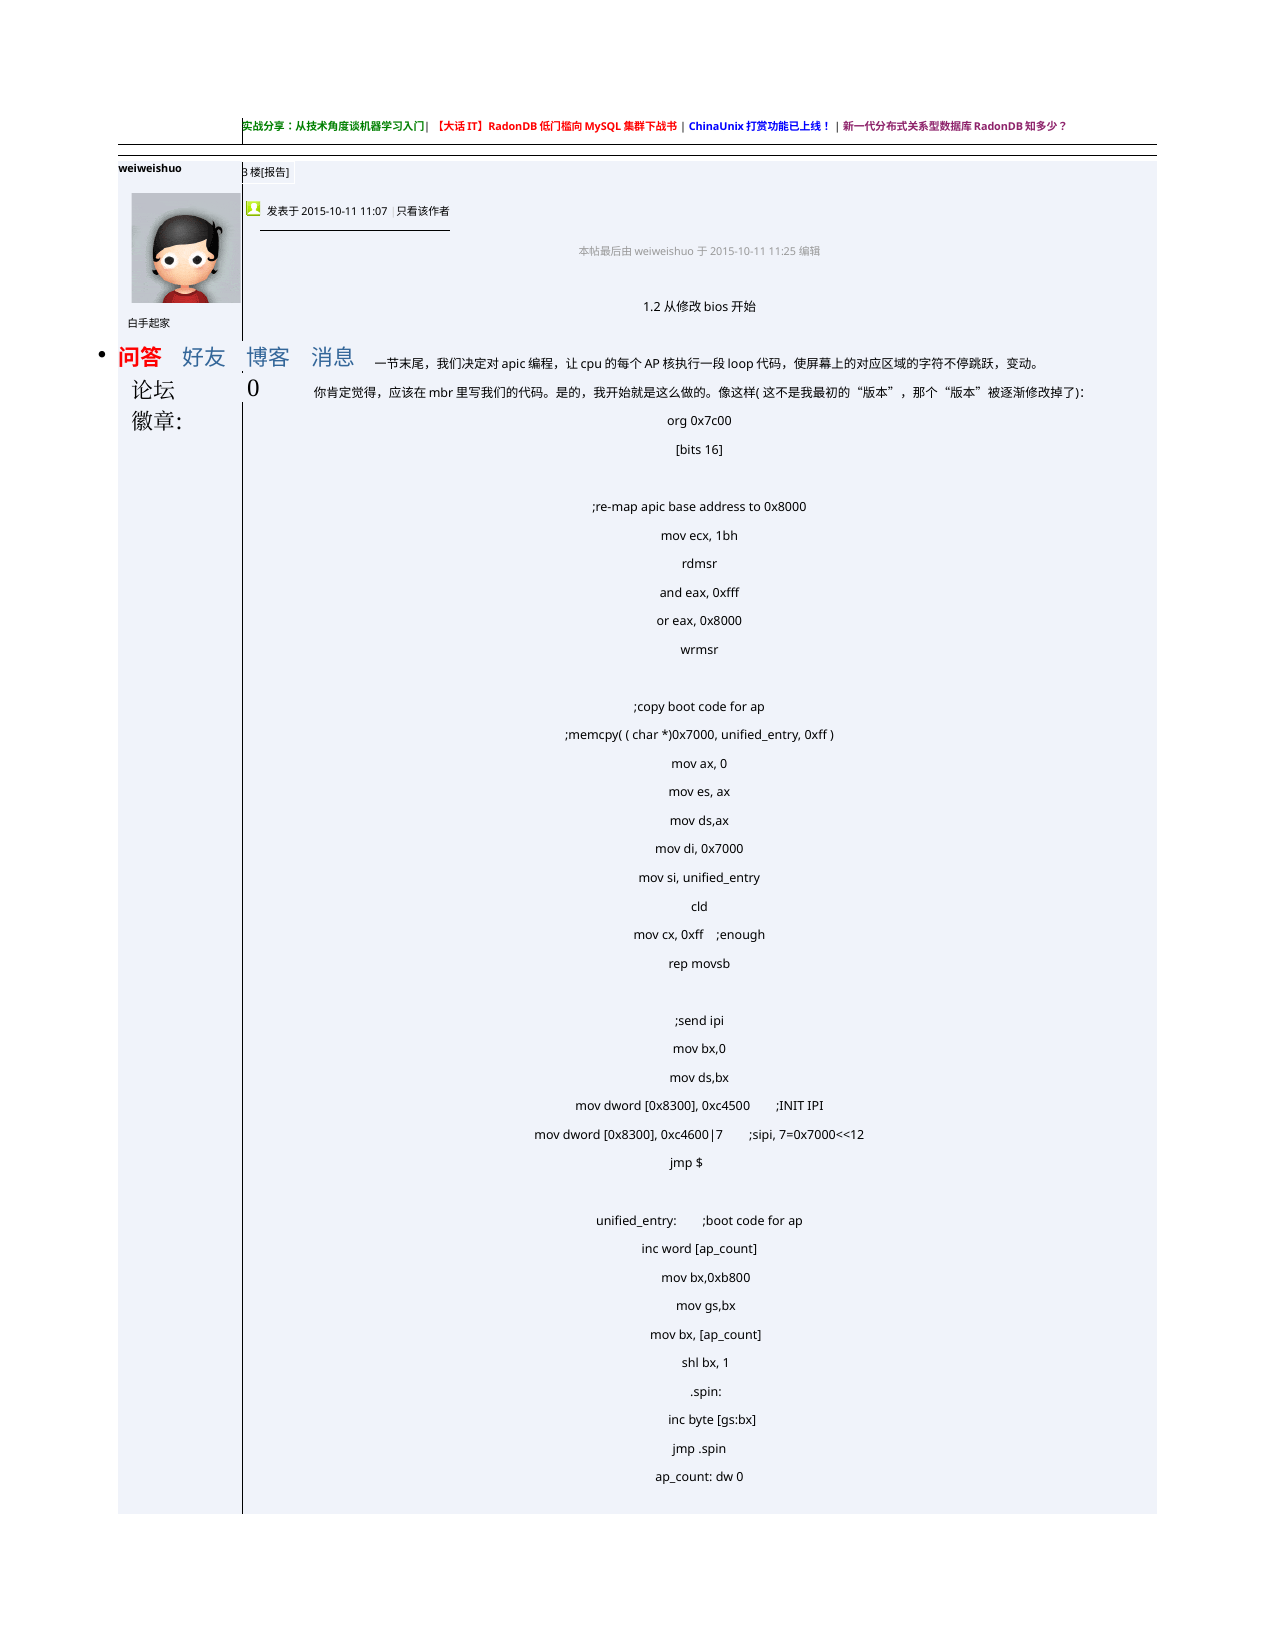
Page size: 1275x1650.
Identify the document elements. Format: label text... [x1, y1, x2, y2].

table_cell [242, 145, 1157, 155]
table_cell [118, 139, 242, 144]
picture [246, 201, 261, 216]
table_cell [118, 145, 242, 155]
table_cell [243, 139, 1157, 144]
table_cell 实战分享：从技术角度谈机器学习入门| 【大话IT】RadonDB低门槛向MySQL集群下战书 | ChinaUnix打赏功能已上线！ | 新一代分布式关系型数据库RadonDB知多少？ [243, 118, 1157, 139]
table_header weiweishuo 白手起家 [118, 161, 375, 1514]
table_header 本帖最后由 weiweishuo 于 2015-10-11 11:25 编辑 1.2 从修改bios开始 上一节末尾，我们决定对apic编程，让cpu的每个AP核执行一段loop代码，使屏幕上的对应区域的字符不停跳跃，变动。 你肯定觉得，应该在mbr里写我们的代码。是的，我开始就是这么做的。像这样( 这不是我最初的“版本”，那个“版本”被逐渐修改掉了)： org 0x7c00 [bits 16] ;re-map apic base address to 0x8000 mov ecx, 1bh rdmsr and eax, 0xfff or eax, 0x8000 wrmsr ;copy boot code for ap ;memcpy( ( char *)0x7000, unified_entry, 0xff ) mov ax, 0 mov es, ax mov ds,ax mov di, 0x7000 mov si, unified_entry cld mov cx, 0xff ;enough rep movsb ;send ipi mov bx,0 mov ds,bx mov dword [0x8300], 0xc4500 ;INIT IPI mov dword [0x8300], 0xc4600|7 ;sipi, 7=0x7000<<12 jmp $ unified_entry: ;boot code for ap inc word [ap_count] mov bx,0xb800 mov gs,bx mov bx, [ap_count] shl bx, 1 .spin: inc byte [gs:bx] jmp .spin ap_count: dw 0 jmp $ times 510-($-$$) db 0 dw 0x55aa 这些代码你能看个大概，除了开头一段。那是把APIC寄存器映射到低端内存, 因为它默认是影射在0xFEE00300处，实模式下访问不了¹。 但是，当我们把这个文件汇编，dd到虚拟硬盘，启动bochs²————屏幕上没有动静。 这真是糟糕，这几乎是最坏的结果。我们宁可bochs崩溃，那至少说明我们的指令做了什么。 现在,怎么应对就因人而异了： 我们的第一反应的大概都是Ctrl+C, info一下cpu,开始思索怎么调试，但你很快发现在bochs下调试smp不那么容易，我们只能info出来bsp的cpu，而且像APIC这种内存映射式的寄存器，用xp命令查不了(那就是怎么都查不了了 )； 然后大概是google。网上能搜到的资料只有intel文档.你可以选择更细致的读它（这是比较考验心理素质的）; 最后就是去论坛(比较少，我知道的只有osdev)问，像这种问题，只能是贴代码问，似乎有些扫兴。这还不是最坏的，最坏的是你在依赖论坛来解决非解决不可的问题，如果你有自学的经历，你应该知道我在说什么。 所以，作者从修改bios开始，只是作者选择的一种途径。因为我之前知道bios有对apic的操作。我们准备找到它那一部分代码，先涂涂抹抹————我们急切的想看到APIC乃至AP能对我们的编程，作出一点响应。 bochs的bios代码放在bochs-2.6/bios目录下，它与bochs虚拟机是独立的，不会被编译链接进bochs，这个目录下有一个Makefile文件，控制其中的代码最终生成一个BIOS-bochs-latest的二进制文件，它相当于真实机器里bios rom的镜像，bios启动时，会把它加载到0xf0000地址并跳去执行，这与真实的机器没有区别。 bios起始是在1６位模式下运行的， 中途会切换到保护模式，最后再切回实模式。我们关心的代码集中在两个文件：rombios32start.S和rombios32.c。下面，我们快速的把它们浏览一遍。 汇编代码准备好保护模式的运行环境后，会跳到ｃ函数rombios32_init。我们在rombios32start.S一开始就看到这个跳转动作： >>>>>>>>>>>>>>>>>>>>>>>>>>> _start: /* clear bss section */ xor %eax, %eax mov $__bss_start, %edi mov $__bss_end, %ecx sub %edi, %ecx rep stosb /* copy data section */ mov $_end, %esi mov $__data_start, %edi mov $__data_end, %ecx sub %edi, %ecx rep movsb jmp rombios32_init <<<<<<<<<<<<<<<<<<<<<<<< C函数robios32_init位于rombios32.c，函数不长，也很易读： >>>>>>>>>>>>>>>>>>>>>>>( 删掉了部分针对qemu, EBDA的条件编译,异常关机和屏幕打印代码 ) void rombios32_init(uint32_t *s3_resume_vector, uint8_t *shutdown_flag) { ... ram_probe(); cpu_probe(); setup_mtrr(); smp_probe(); find_bios_table_area(); if (*shutdown_flag == 0xfe) { ... } pci_bios_init(); mptable_init(); if (bios_table_cur_addr != 0 && i440_pcidev.bus != -1) { uuid_probe(); smbios_init(); } if (acpi_enabled) acpi_bios_init(); ... } <<<<<<<<<<<<<<<<<<<<<<<<<<<<<< 'probe'是“探测”，我们注意到上面调用了smp_probe()这个函数，没错，apic的初始化就是在这儿完成的： >>>>>>>>>>>>>>>>>>>>>>>>>>>>>> /* find the number of CPUs by launching a SIPI to them */ void smp_probe(void) { uint32_t val, sipi_vector; writew(&smp_cpus, 1); if (cpuid_features & CPUID_APIC) { /* enable local APIC */ val = readl(APIC_BASE + APIC_SVR); val |= APIC_ENABLED; writel(APIC_BASE + APIC_SVR, val); /* copy AP boot code */ memcpy((void *)AP_BOOT_ADDR, &smp_ap_boot_code_start, &smp_ap_boot_code_end - &smp_ap_boot_code_start); /* broadcast SIPI */ writel(APIC_BASE + APIC_ICR_LOW, 0x000C4500); sipi_vector = AP_BOOT_ADDR >> 12; writel(APIC_BASE + APIC_ICR_LOW, 0x000C4600 | sipi_vector); ... } <<<<<<<<<<<<<<<<<<<<<<<<<<<<<<<<<<<<< writew和writel分别是写双字节和４字节(^.^), 这段ｃ代码简直就是我们刚才mbr的汇编码的双胞胎，唯一不同的是，它在一开始操作了一个叫APIC_SVR的寄存器，这是我们闻所未闻的，原来APIC默认是disable的! 这是一个好的信号,随着对bios的熟悉，我们不经意发现原先的代码可能错在哪儿，它为什么不工作。 但此时，我才懒得回去折腾那段mbr呢（我对它已经有恐惧症了），就是要在bios里改，熟悉到瓜熟蒂落。那接下来做什么呢？我们把那段字符跳跃的代码，搬到bios的AP init code里。 bios的AP code位于rombios32start.S: >>>>>>>>>>>>>>>>>>>>>>>>>>>>>>>>>>>> .code16 smp_ap_boot_code_start: cli xor %ax, %ax mov %ax, %ds mov $SMP_MSR_ADDR, %ebx 11: mov 0(%ebx), %ecx test %ecx, %ecx jz 12f mov 4(%ebx), %eax mov 8(%ebx), %edx wrmsr add $12, %ebx jmp 11b 12: lock incw smp_cpus 1: hlt jmp 1b <<<<<<<<<<<<<<<<<<<<<<<<<<<<<<<<<<<< 除了几行对MSR的操作会困扰我们, AP只是递增下cpu记数，然后就挂住了。smp_cpus是个汇编label, 相当于C变量。 话不多说，我们现在就动手修改。 >>>>>>>>>>>>>>>>>>>>>>>>>>> smp_ap_boot_code_start: ... lock incw smp_cpus /* smp_cpus++*/ mov smp_cpus, %si /* si = smp_cpus */ shl $1, %si /* si *= 2*/ mov $0xb800, %bx mov %bx, %ds 1: incb 0(%si) /*hlt*/ jmp 1b smp_ap_boot_code_end: <<<<<<<<<<<<<<<<<<<<<<<<<< AT&T风格的汇编虽然不大好，但经常混迹在内核，还是免不了要学的。不过我们不在以后的新代码里用它，也希望这种汇编能在我们这一代结束。 好啦，回到正题。代码本身没什么好说的，每个核根据smp_cpus在屏幕上定位不同的"点"，并循环递增其ascii码,只是注意两点： １，写完之后，先要在bios目录make一下。这一步需要安**cc，用apt-get就可以。 ２，接着,还要到源码根目录下，也就是bochs-2.6/，执行sudo make install。它会把刚生成的ROM-BIOS-latest送到特定的路径。 然后启动bochs就行啦，我们看到——————屏幕上第4个字符在跳～ 这真是喜忧参半，因为我们有3个AP核³，应该是2,3,4号位的字符同时跳才对。我们的汇编码明明是这么安排的。 问题出在哪里呢？ 有多核经验的读者，其实一开始就皱眉头了,"你这样写是错的": lock incw smp_cpus mov smp_cpus, %si 对，尽管我们预期AP1,AP2,AP3的执行顺序是： lock incw smp_cpus mov smp_cpus, %si lock incw smp_cpus mov smp_cpus, %si lock incw smp_cpus mov smp_cpus, %si 但实际很可能不是这样，而是，AP1的incw刚刚结束，内存总线就被AP2抢到了，从而又执行一句incw，接着是AP3的incw... 最后，３个CPU读到的smp_cpus都是４，这恰好对应我们刚才观察到的现象。 解决的方法，就是加锁，这里先贴一种解决方案，我们下一小节见~~ 2015,10,11 >>>>>>>>>>>>>>>>>>>>>>>>> ... jmp 11b 12: get_lock: lock bts $0, 0x6000 jc get_lock lock incw smp_cpus mov $smp_cpus, %bx lock btr $0, 0x6000 /*release lock*/ mov 0(%bx), %si ... smp_ap_boot_code_end: <<<<<<<<<<<<<<<<<<<<<<<< 1,可以访问，但反而需要对保护模式有更深的了解。本文假设读者是不知道保护模式的。 2,关于smp下bochs的开发环境的配置，参见我另一篇文章。 3,我在.bochsrc里配的是４核。 下一节 冰山一角————多核下的原子操作 [243, 230, 1157, 1514]
picture [131, 193, 241, 303]
table_header weiweishuo 白手起家 [118, 118, 242, 139]
table_header 3楼[报告] 发表于 2015-10-11 11:07 |只看该作者 [243, 161, 1157, 230]
